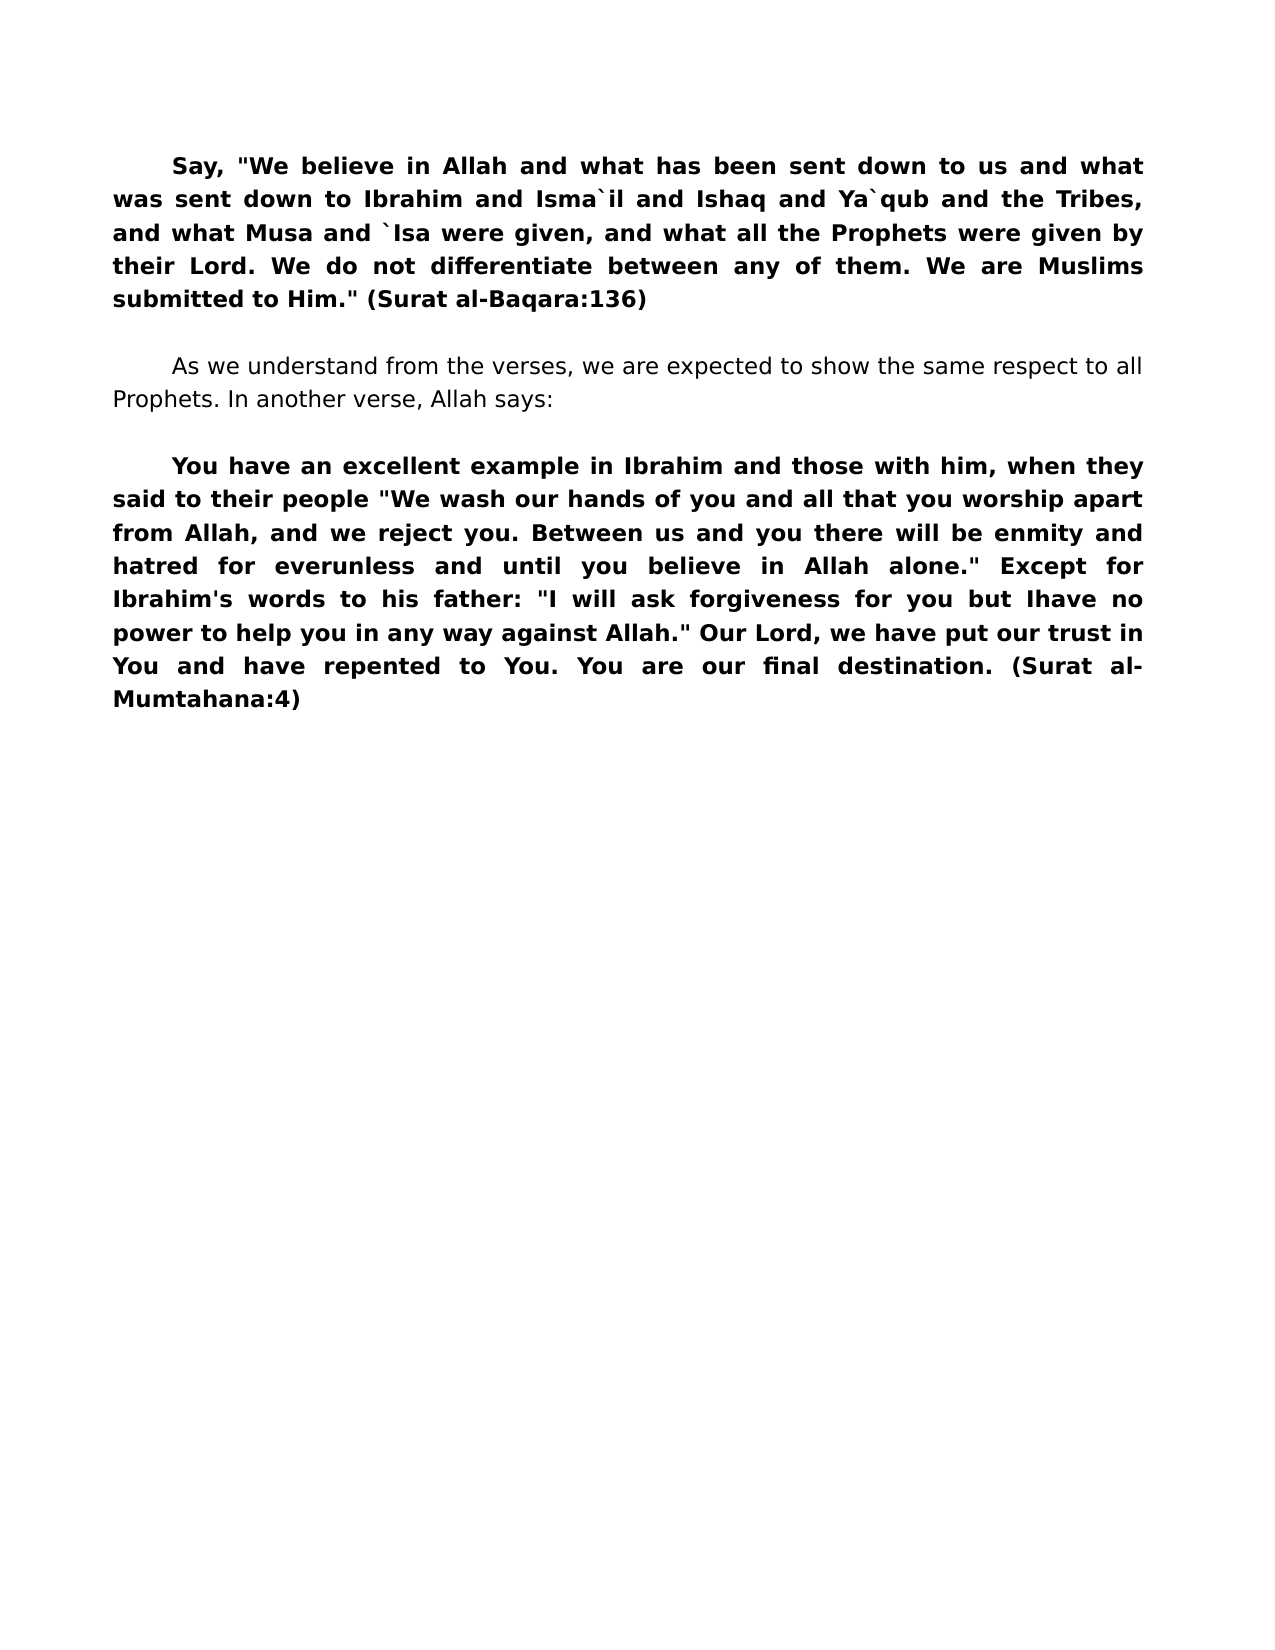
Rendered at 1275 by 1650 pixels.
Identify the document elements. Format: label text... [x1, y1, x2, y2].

text As we understand from the verses, we are expected to show the same respect to all Prophets. In another verse, Allah says: [112, 348, 1145, 414]
text Say, "We believe in Allah and what has been sent down to us and what was sent down to Ibrahim and Isma`il and Ishaq and Ya`qub and the Tribes, and what Musa and `Isa were given, and what all the Prophets were given by their Lord. We do not differentiate between any of them. We are Muslims submitted to Him." (Surat al-Baqara:136) [112, 148, 1145, 314]
text You have an excellent example in Ibrahim and those with him, when they said to their people "We wash our hands of you and all that you worship apart from Allah, and we reject you. Between us and you there will be enmity and hatred for everunless and until you believe in Allah alone." Except for Ibrahim's words to his father: "I will ask forgiveness for you but Ihave no power to help you in any way against Allah." Our Lord, we have put our trust in You and have repented to You. You are our final destination. (Surat al-Mumtahana:4) [112, 448, 1145, 714]
